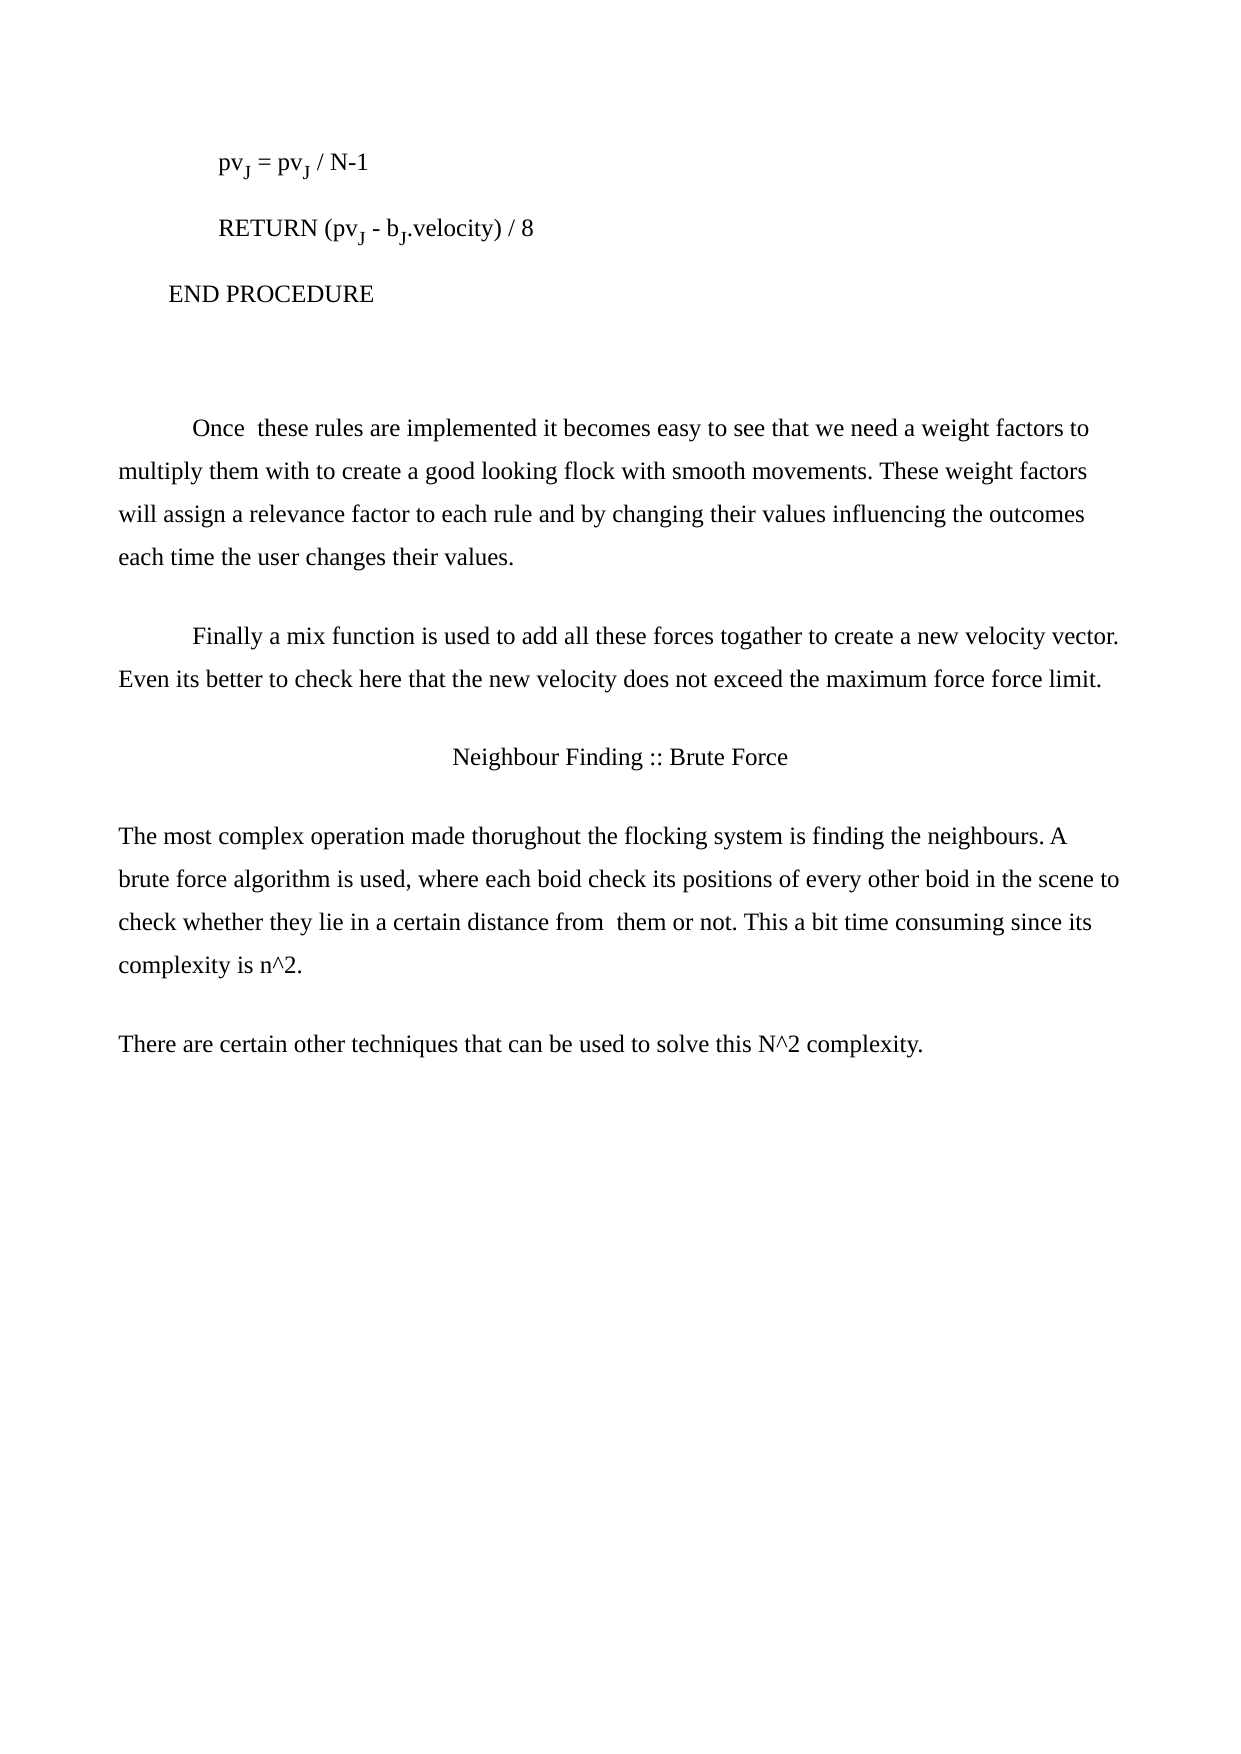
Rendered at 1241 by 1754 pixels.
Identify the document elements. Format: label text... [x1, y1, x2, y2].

text pvJ = pvJ / N-1 [118, 147, 1122, 184]
text END PROCEDURE [118, 279, 1122, 307]
text Neighbour Finding :: Brute Force [118, 742, 1122, 771]
text There are certain other techniques that can be used to solve this N^2 complexity. [118, 1029, 1122, 1058]
text RETURN (pvJ - bJ.velocity) / 8 [118, 213, 1122, 250]
text Finally a mix function is used to add all these forces togather to create a new velocity vector. Even its better to check here that the new velocity does not exceed the maximum force force limit. [118, 621, 1122, 693]
text Once these rules are implemented it becomes easy to see that we need a weight factors to multiply them with to create a good looking flock with smooth movements. These weight factors will assign a relevance factor to each rule and by changing their values influencing the outcomes each time the user changes their values. [118, 413, 1122, 571]
text The most complex operation made thorughout the flocking system is finding the neighbours. A brute force algorithm is used, where each boid check its positions of every other boid in the scene to check whether they lie in a certain distance from them or not. This a bit time consuming since its complexity is n^2. [118, 821, 1122, 979]
